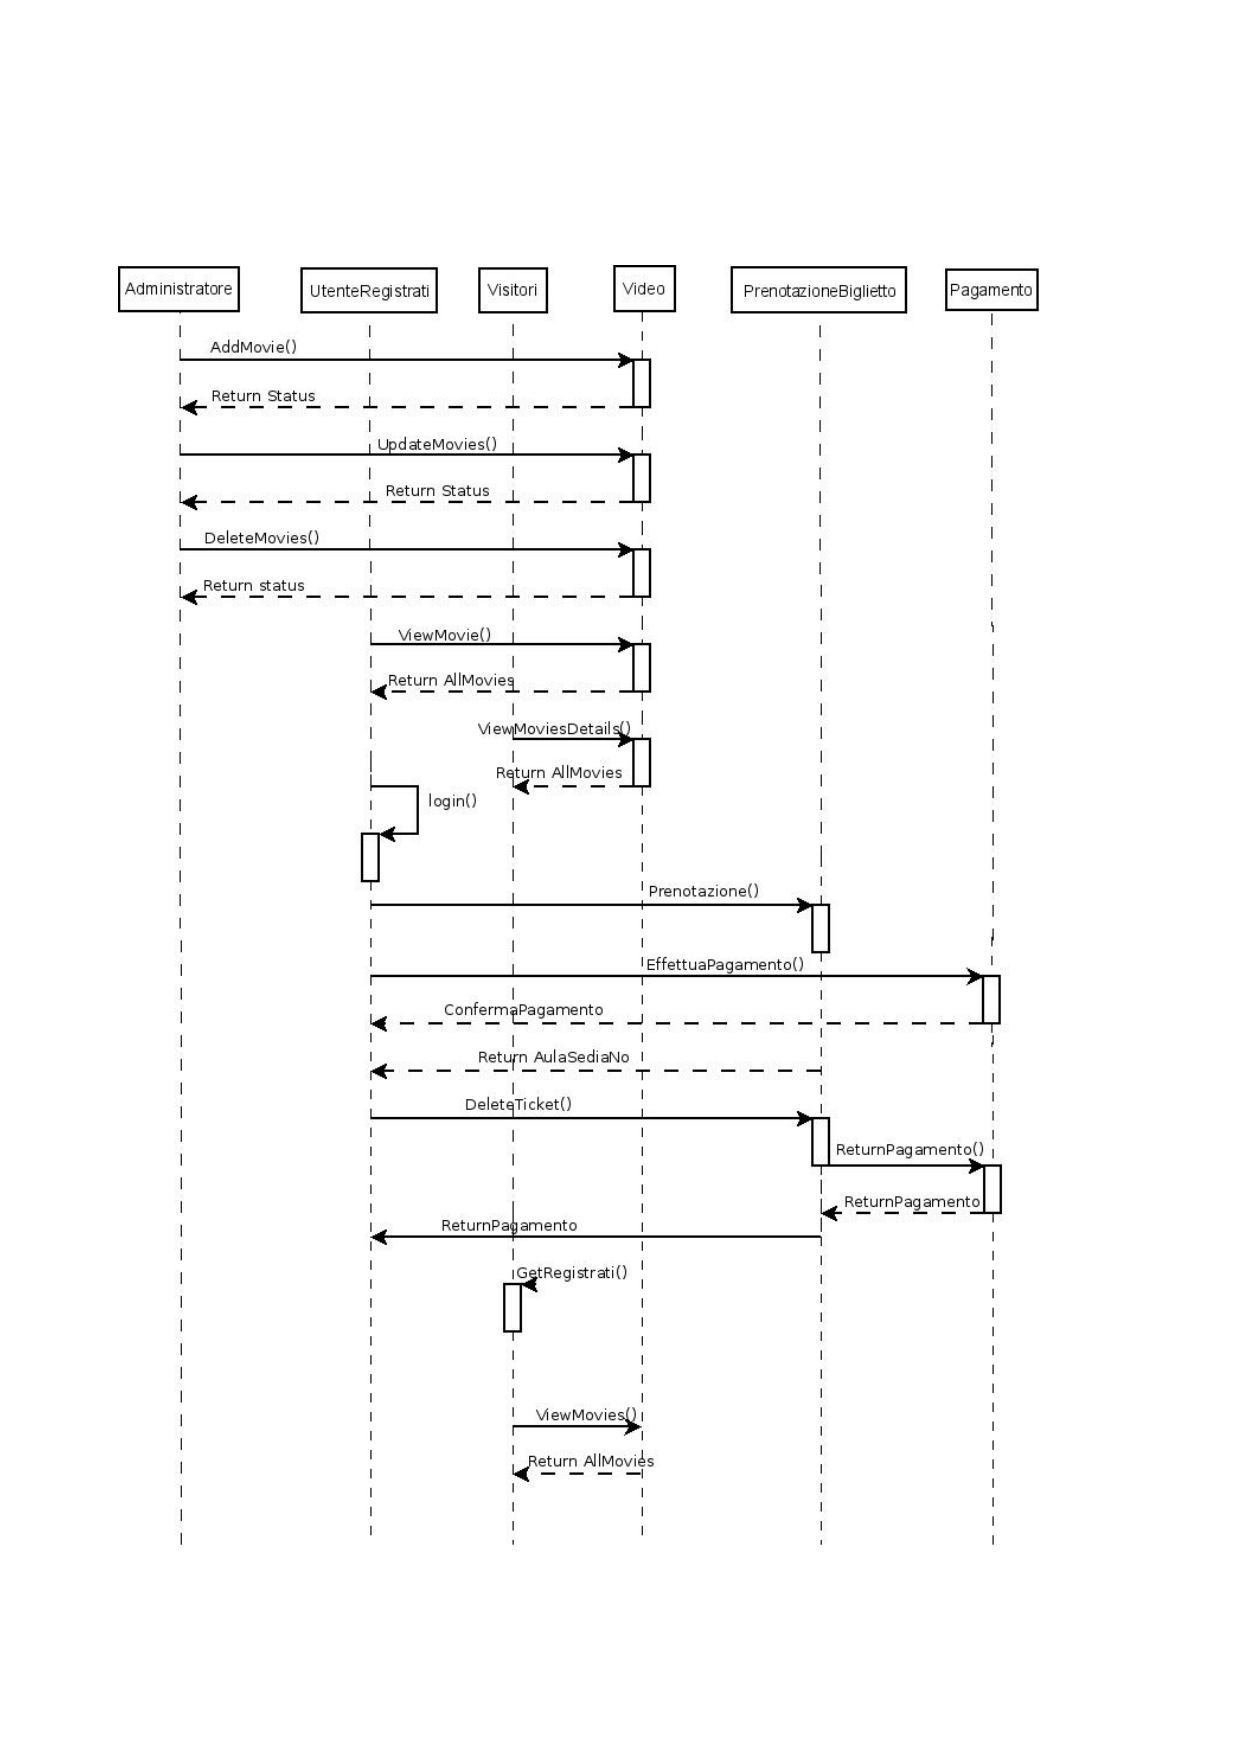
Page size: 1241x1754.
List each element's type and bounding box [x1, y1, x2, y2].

picture [118, 265, 1040, 1546]
